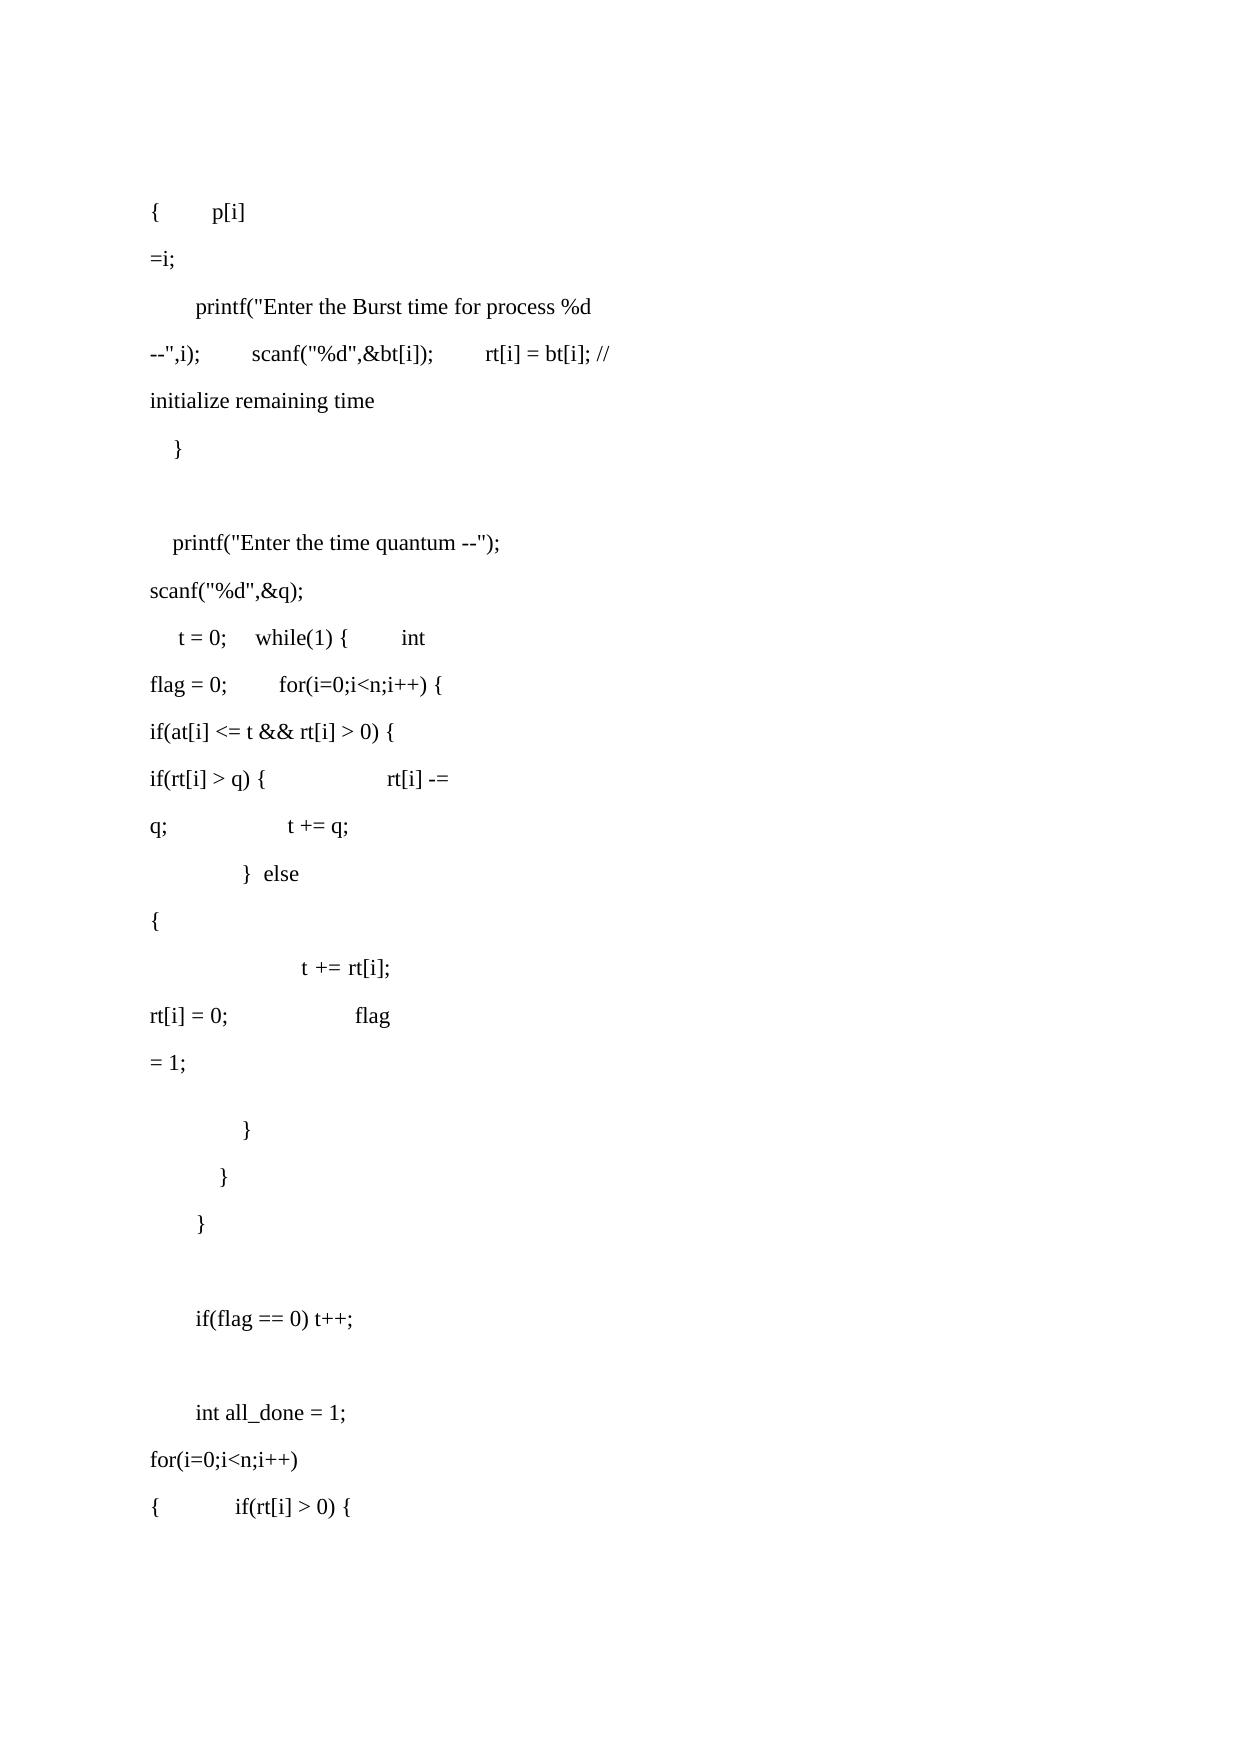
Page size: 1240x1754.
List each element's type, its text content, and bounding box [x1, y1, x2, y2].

text printf("Enter the time quantum --"); scanf("%d",&q); [149, 529, 660, 603]
text printf("Enter the Burst time for process %d --",i); scanf("%d",&bt[i]); rt[i] = bt[i]; // initialize remaining time [149, 293, 648, 414]
text t += rt[i]; rt[i] = 0; flag = 1; [149, 954, 392, 1076]
text } [149, 1116, 710, 1142]
text } [149, 1163, 710, 1189]
text } [149, 1210, 710, 1236]
text } else { [149, 860, 300, 933]
text { p[i]=i; [149, 151, 254, 272]
text if(flag == 0) t++; [149, 1304, 710, 1331]
text int all_done = 1; for(i=0;i<n;i++) { if(rt[i] > 0) { [149, 1399, 421, 1519]
text t = 0; while(1) { int flag = 0; for(i=0;i<n;i++) { if(at[i] <= t && rt[i] > 0) { if(rt[i] > q) { rt[i] -= q; t += q; [149, 624, 465, 839]
text } [149, 435, 710, 461]
